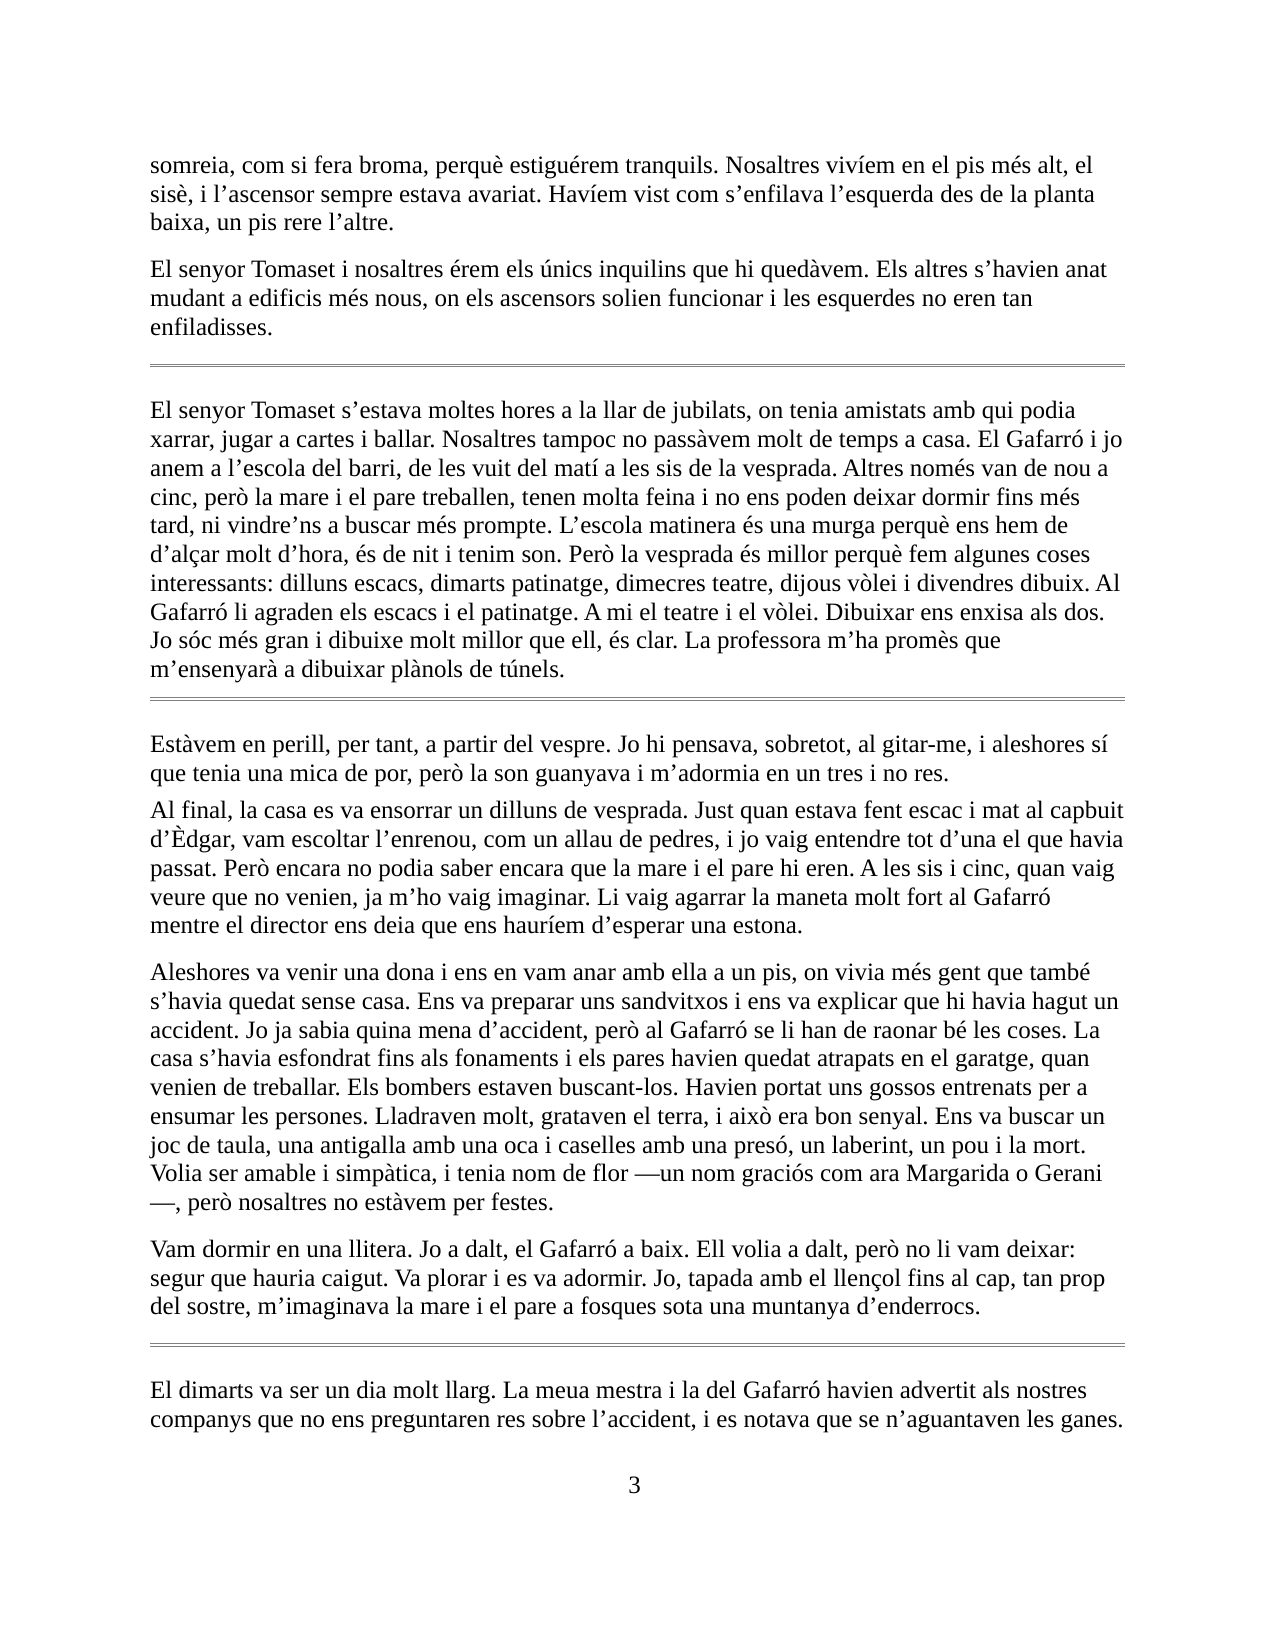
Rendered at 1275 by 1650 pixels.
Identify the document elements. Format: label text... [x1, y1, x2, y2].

text El senyor Tomaset i nosaltres érem els únics inquilins que hi quedàvem. Els altres s’havien anat mudant a edificis més nous, on els ascensors solien funcionar i les esquerdes no eren tan enfiladisses. [150, 254, 1125, 340]
text Al final, la casa es va ensorrar un dilluns de vesprada. Just quan estava fent escac i mat al capbuit d’Èdgar, vam escoltar l’enrenou, com un allau de pedres, i jo vaig entendre tot d’una el que havia passat. Però encara no podia saber encara que la mare i el pare hi eren. A les sis i cinc, quan vaig veure que no venien, ja m’ho vaig imaginar. Li vaig agarrar la maneta molt fort al Gafarró mentre el director ens deia que ens hauríem d’esperar una estona. [150, 796, 1125, 939]
text Vam dormir en una llitera. Jo a dalt, el Gafarró a baix. Ell volia a dalt, però no li vam deixar: segur que hauria caigut. Va plorar i es va adormir. Jo, tapada amb el llençol fins al cap, tan prop del sostre, m’imaginava la mare i el pare a fosques sota una muntanya d’enderrocs. [150, 1234, 1125, 1320]
text Aleshores va venir una dona i ens en vam anar amb ella a un pis, on vivia més gent que també s’havia quedat sense casa. Ens va preparar uns sandvitxos i ens va explicar que hi havia hagut un accident. Jo ja sabia quina mena d’accident, però al Gafarró se li han de raonar bé les coses. La casa s’havia esfondrat fins als fonaments i els pares havien quedat atrapats en el garatge, quan venien de treballar. Els bombers estaven buscant-los. Havien portat uns gossos entrenats per a ensumar les persones. Lladraven molt, grataven el terra, i això era bon senyal. Ens va buscar un joc de taula, una antigalla amb una oca i caselles amb una presó, un laberint, un pou i la mort. Volia ser amable i simpàtica, i tenia nom de flor —un nom graciós com ara Margarida o Gerani—, però nosaltres no estàvem per festes. [150, 957, 1125, 1216]
text El senyor Tomaset s’estava moltes hores a la llar de jubilats, on tenia amistats amb qui podia xarrar, jugar a cartes i ballar. Nosaltres tampoc no passàvem molt de temps a casa. El Gafarró i jo anem a l’escola del barri, de les vuit del matí a les sis de la vesprada. Altres només van de nou a cinc, però la mare i el pare treballen, tenen molta feina i no ens poden deixar dormir fins més tard, ni vindre’ns a buscar més prompte. L’escola matinera és una murga perquè ens hem de d’alçar molt d’hora, és de nit i tenim son. Però la vesprada és millor perquè fem algunes coses interessants: dilluns escacs, dimarts patinatge, dimecres teatre, dijous vòlei i divendres dibuix. Al Gafarró li agraden els escacs i el patinatge. A mi el teatre i el vòlei. Dibuixar ens enxisa als dos. Jo sóc més gran i dibuixe molt millor que ell, és clar. La professora m’ha promès que m’ensenyarà a dibuixar plànols de túnels. [150, 396, 1125, 683]
text El dimarts va ser un dia molt llarg. La meua mestra i la del Gafarró havien advertit als nostres companys que no ens preguntaren res sobre l’accident, i es notava que se n’aguantaven les ganes. [150, 1375, 1125, 1433]
text somreia, com si fera broma, perquè estiguérem tranquils. Nosaltres vivíem en el pis més alt, el sisè, i l’ascensor sempre estava avariat. Havíem vist com s’enfilava l’esquerda des de la planta baixa, un pis rere l’altre. [150, 150, 1125, 236]
text Estàvem en perill, per tant, a partir del vespre. Jo hi pensava, sobretot, al gitar-me, i aleshores sí que tenia una mica de por, però la son guanyava i m’adormia en un tres i no res. [150, 729, 1125, 787]
